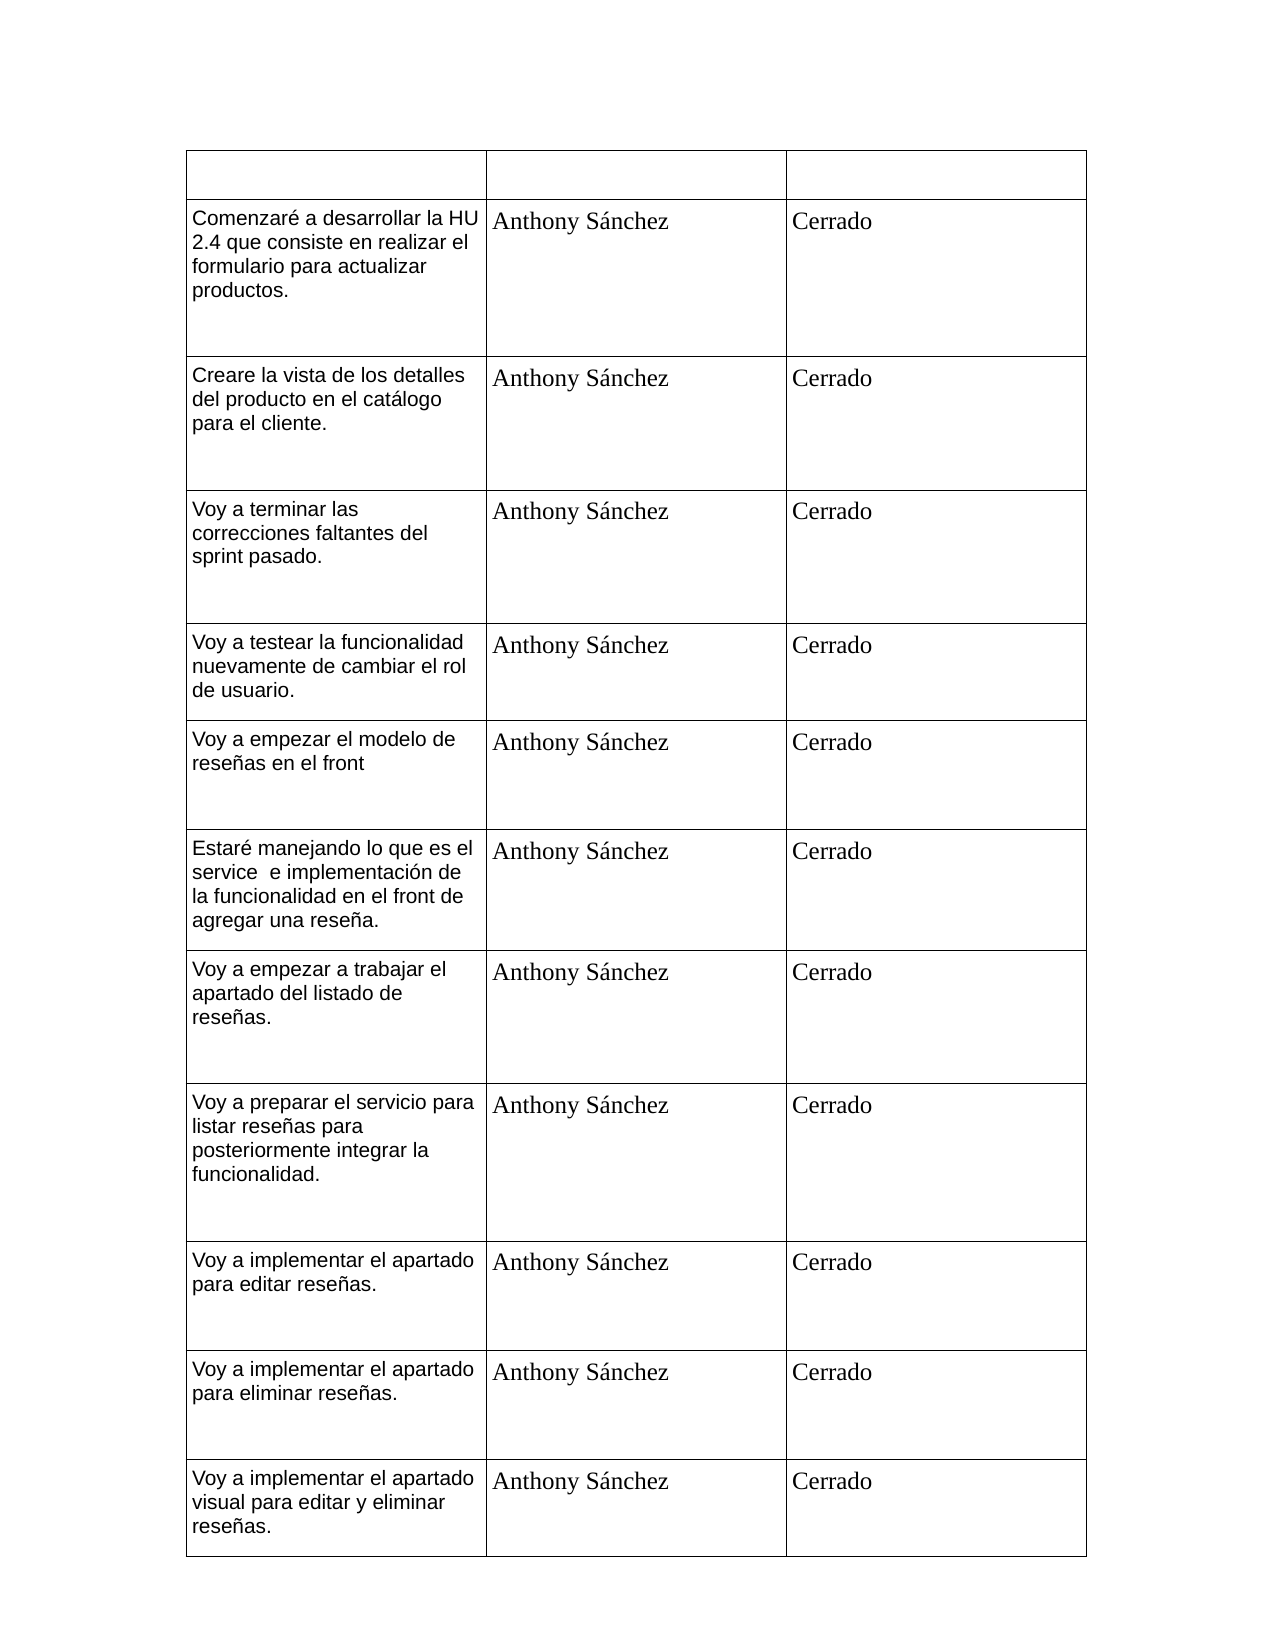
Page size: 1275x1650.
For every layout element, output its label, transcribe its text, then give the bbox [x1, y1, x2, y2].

table_cell Voy a preparar el servicio para listar reseñas para posteriormente integrar la funcionalidad. [187, 1084, 486, 1241]
table_cell Cerrado [787, 200, 1086, 356]
table_cell Cerrado [787, 1242, 1086, 1350]
table_cell [787, 151, 1086, 199]
table_cell [187, 151, 486, 199]
table_cell Cerrado [787, 830, 1086, 950]
table_cell Estaré manejando lo que es el service e implementación de la funcionalidad en el front de agregar una reseña. [187, 830, 486, 950]
table_cell Creare la vista de los detalles del producto en el catálogo para el cliente. [187, 357, 486, 489]
table_cell Anthony Sánchez [487, 357, 786, 489]
table_cell Anthony Sánchez [487, 200, 786, 356]
table_cell Voy a terminar las correcciones faltantes del sprint pasado. [187, 491, 486, 623]
table_cell Cerrado [787, 491, 1086, 623]
table_cell Anthony Sánchez [487, 721, 786, 829]
table_cell [487, 151, 786, 199]
table_cell Cerrado [787, 1084, 1086, 1241]
table_cell Voy a implementar el apartado para editar reseñas. [187, 1242, 486, 1350]
table_cell Cerrado [787, 624, 1086, 720]
table_cell Cerrado [787, 1351, 1086, 1459]
table_cell Anthony Sánchez [487, 491, 786, 623]
table_cell Anthony Sánchez [487, 1460, 786, 1556]
table_cell Anthony Sánchez [487, 1242, 786, 1350]
table_cell Anthony Sánchez [487, 1351, 786, 1459]
table_cell Voy a empezar el modelo de reseñas en el front [187, 721, 486, 829]
table_cell Anthony Sánchez [487, 1084, 786, 1241]
table_cell Cerrado [787, 721, 1086, 829]
table_cell Anthony Sánchez [487, 830, 786, 950]
table_cell Cerrado [787, 951, 1086, 1083]
table_cell Comenzaré a desarrollar la HU 2.4 que consiste en realizar el formulario para actualizar productos. [187, 200, 486, 356]
table_cell Anthony Sánchez [487, 951, 786, 1083]
table_cell Cerrado [787, 357, 1086, 489]
table_cell Voy a testear la funcionalidad nuevamente de cambiar el rol de usuario. [187, 624, 486, 720]
table_cell Voy a implementar el apartado visual para editar y eliminar reseñas. [187, 1460, 486, 1556]
table_cell Voy a implementar el apartado para eliminar reseñas. [187, 1351, 486, 1459]
table_cell Anthony Sánchez [487, 624, 786, 720]
table_cell Cerrado [787, 1460, 1086, 1556]
table_cell Voy a empezar a trabajar el apartado del listado de reseñas. [187, 951, 486, 1083]
